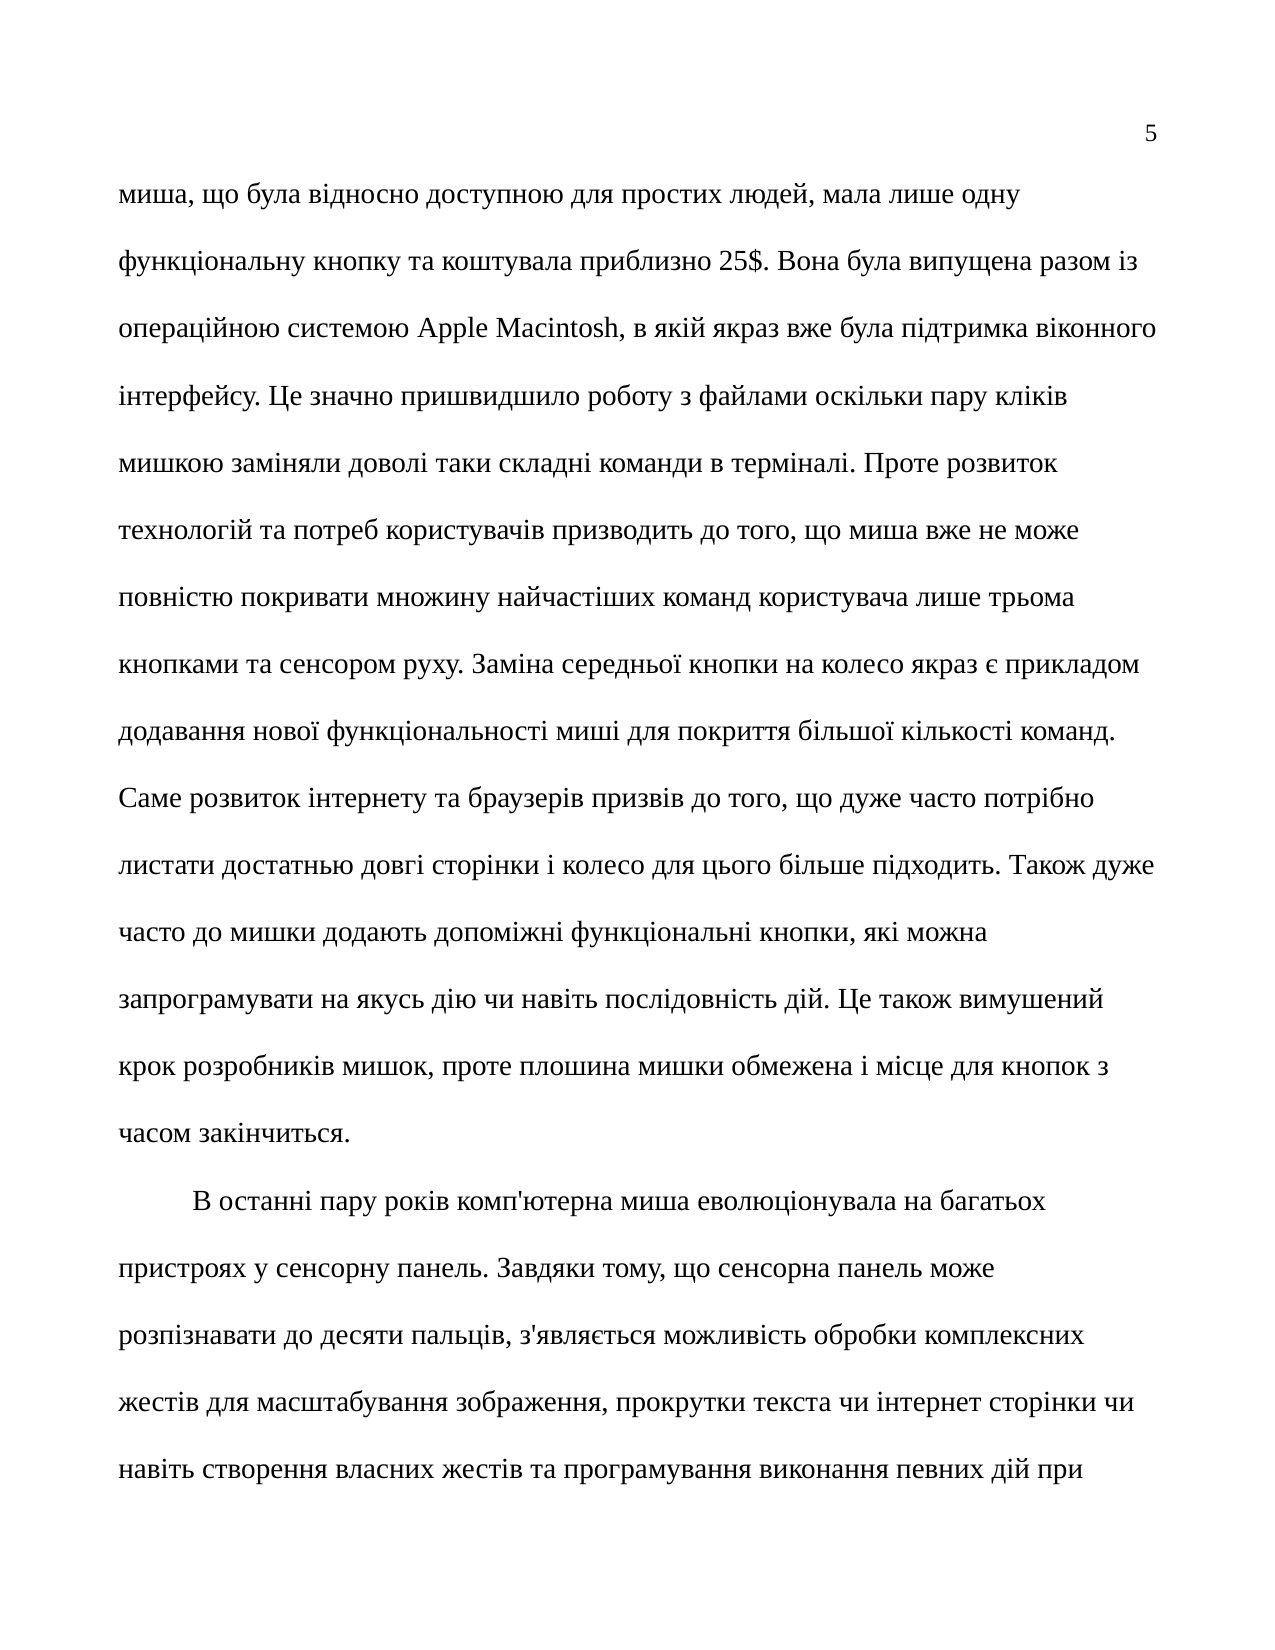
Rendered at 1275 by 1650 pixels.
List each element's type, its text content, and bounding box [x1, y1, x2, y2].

text миша, що була відносно доступною для простих людей, мала лише одну функціональну кнопку та коштувала приблизно 25$. Вона була випущена разом із операційною системою Apple Macintosh, в якій якраз вже була підтримка віконного інтерфейсу. Це значно пришвидшило роботу з файлами оскільки пару кліків мишкою заміняли доволі таки складні команди в терміналі. Проте розвиток технологій та потреб користувачів призводить до того, що миша вже не може повністю покривати множину найчастіших команд користувача лише трьома кнопками та сенсором руху. Заміна середньої кнопки на колесо якраз є прикладом додавання нової функціональності миші для покриття більшої кількості команд. Саме розвиток інтернету та браузерів призвів до того, що дуже часто потрібно листати достатнью довгі сторінки і колесо для цього більше підходить. Також дуже часто до мишки додають допоміжні функціональні кнопки, які можна запрограмувати на якусь дію чи навіть послідовність дій. Це також вимушений крок розробників мишок, проте плошина мишки обмежена і місце для кнопок з часом закінчиться. [118, 176, 1157, 1149]
text В останні пару років комп'ютерна миша еволюціонувала на багатьох пристроях у сенсорну панель. Завдяки тому, що сенсорна панель може розпізнавати до десяти пальців, з'являється можливість обробки комплексних жестів для масштабування зображення, прокрутки текста чи інтернет сторінки чи навіть створення власних жестів та програмування виконання певних дій при [118, 1183, 1157, 1484]
